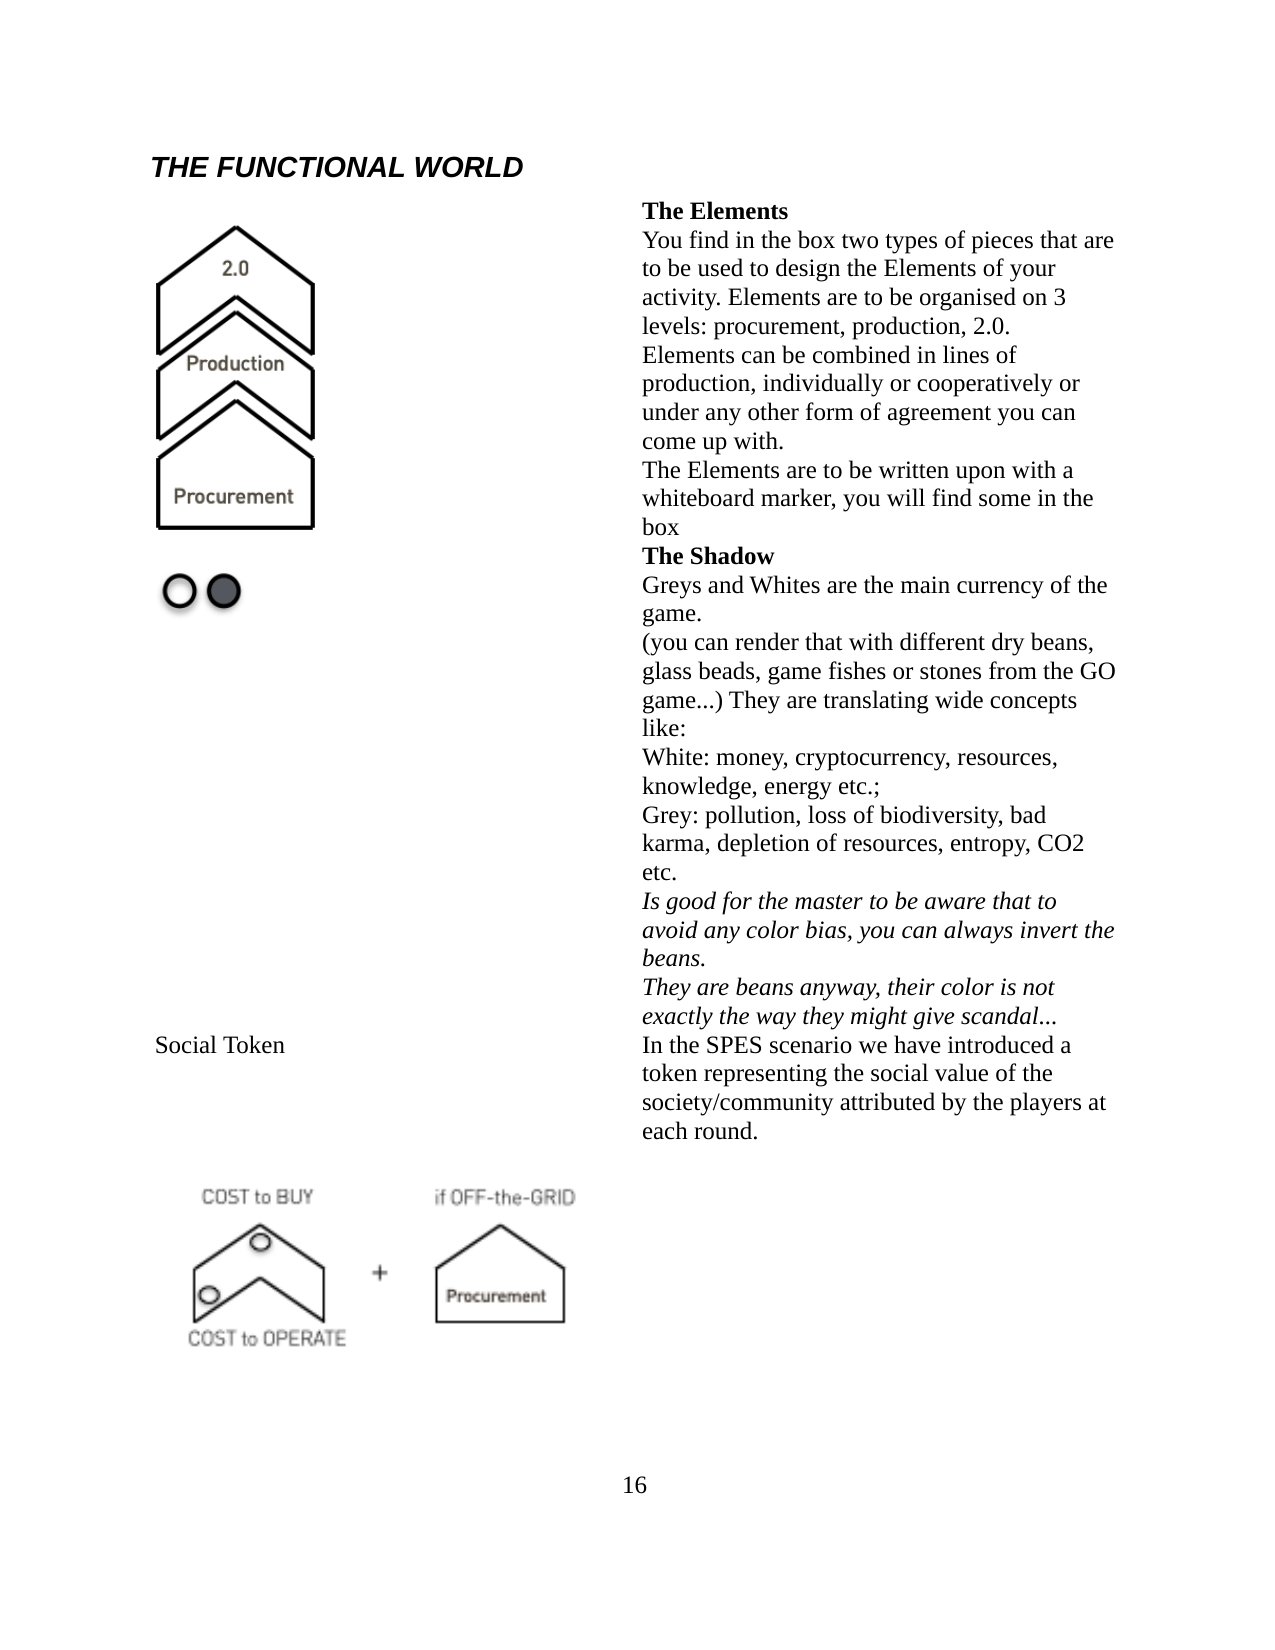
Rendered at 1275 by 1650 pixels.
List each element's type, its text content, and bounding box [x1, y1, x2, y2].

table_cell [638, 1174, 1125, 1380]
table_cell [150, 541, 637, 570]
picture [154, 224, 317, 532]
picture [154, 1173, 601, 1380]
table_cell In the SPES scenario we have introduced a token representing the social value of the society/community attributed by the players at each round. [638, 1030, 1125, 1145]
table_cell [150, 225, 637, 541]
picture [154, 569, 249, 621]
table_cell [601, 1174, 637, 1380]
table_cell [150, 570, 637, 886]
table_cell [638, 1145, 1125, 1173]
table_cell The Shadow [638, 541, 1125, 570]
table_cell Greys and Whites are the main currency of the game. (you can render that with different dry beans, glass beads, game fishes or stones from the GO game...) They are translating wide concepts like: White: money, cryptocurrency, resources, knowledge, energy etc.; Grey: pollution, loss of biodiversity, bad karma, depletion of resources, entropy, CO2 etc. [638, 570, 1125, 886]
table_cell [150, 886, 637, 1030]
subtitle THE FUNCTIONAL WORLD [150, 150, 1125, 183]
table_header The Elements [638, 196, 1125, 225]
table_cell [150, 1174, 154, 1380]
table_cell Is good for the master to be aware that to avoid any color bias, you can always invert the beans. They are beans anyway, their color is not exactly the way they might give scandal... [638, 886, 1125, 1030]
table_cell You find in the box two types of pieces that are to be used to design the Elements of your activity. Elements are to be organised on 3 levels: procurement, production, 2.0. Elements can be combined in lines of production, individually or cooperatively or under any other form of agreement you can come up with. The Elements are to be written upon with a whiteboard marker, you will find some in the box [638, 225, 1125, 541]
table_header [150, 196, 637, 225]
table_cell Social Token [150, 1030, 637, 1145]
table_cell [150, 1145, 637, 1173]
